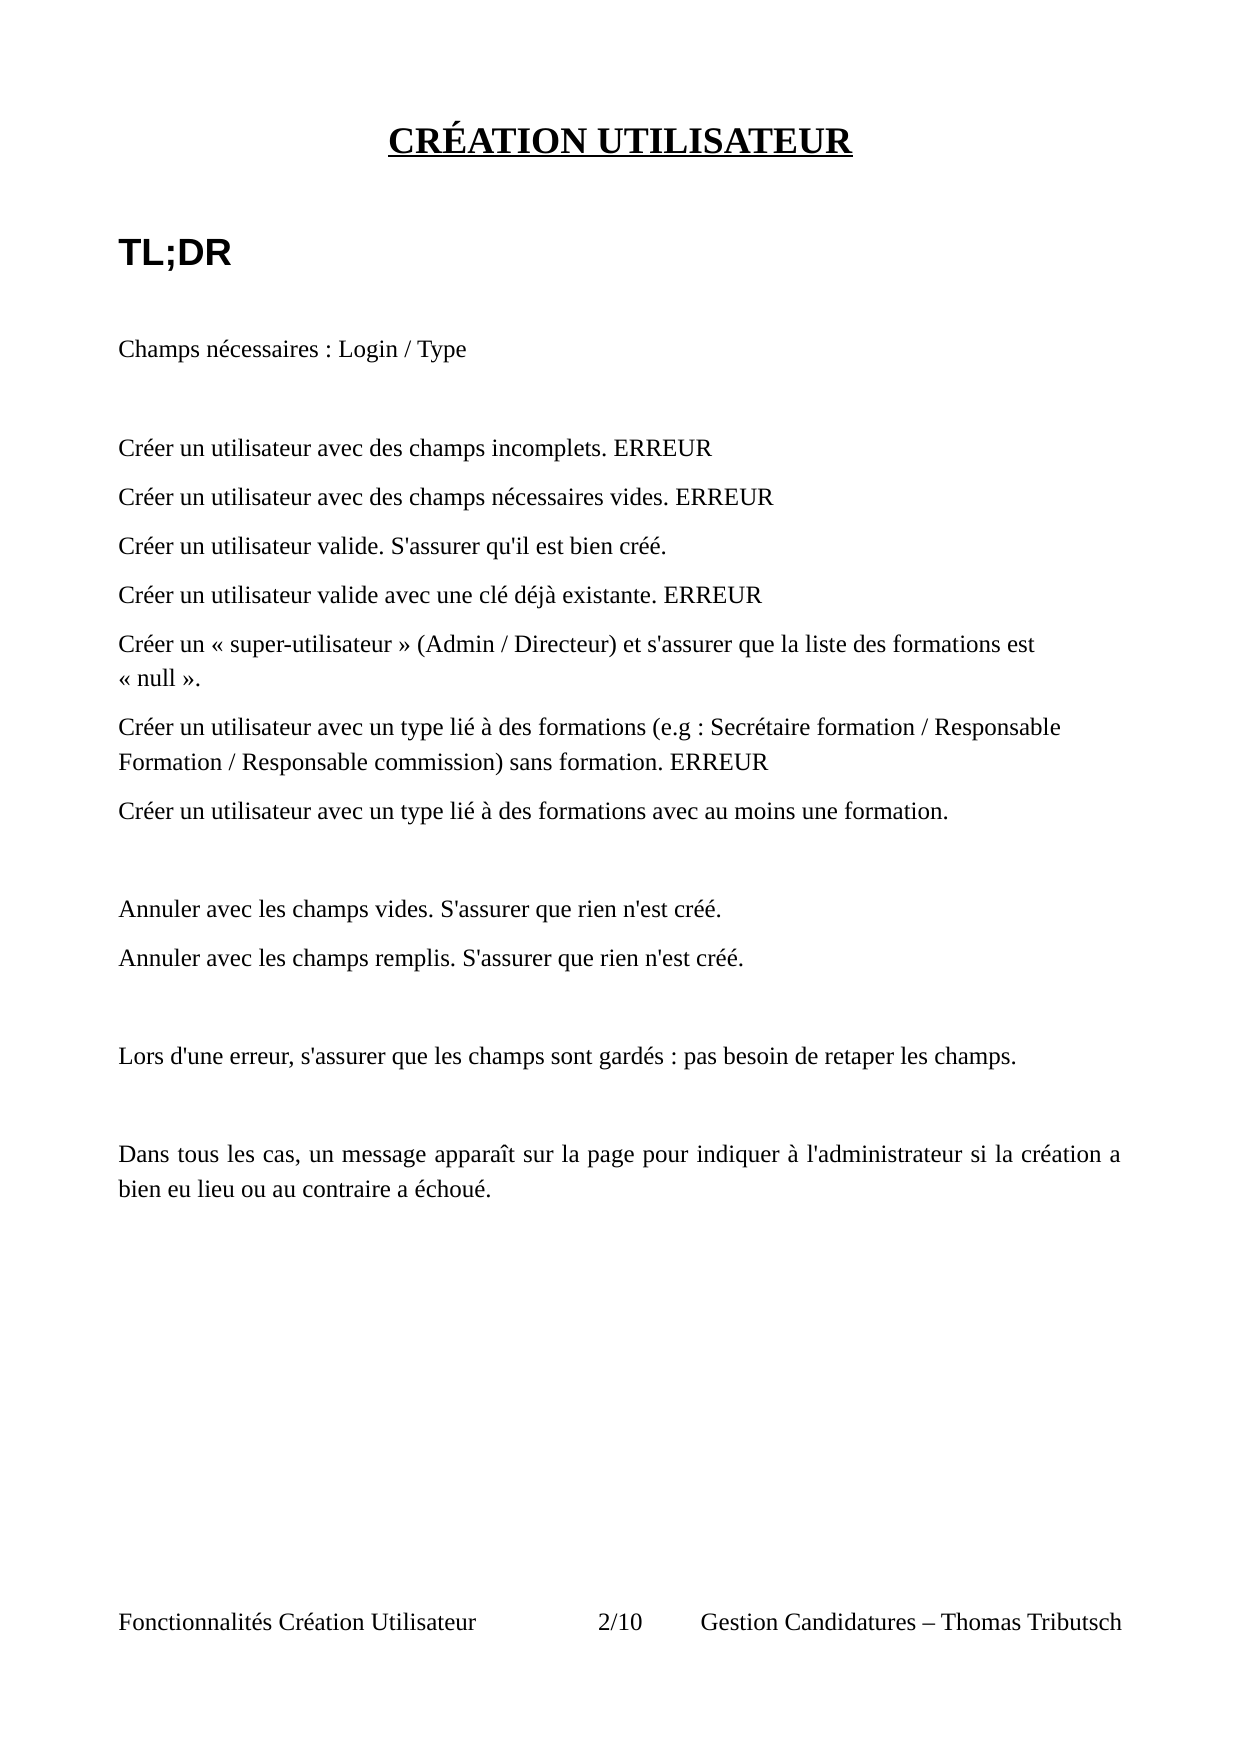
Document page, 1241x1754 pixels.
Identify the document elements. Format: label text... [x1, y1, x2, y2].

text Lors d'une erreur, s'assurer que les champs sont gardés : pas besoin de retaper les champs. [118, 1041, 1122, 1070]
subtitle TL;DR [118, 229, 1122, 273]
text Créer un utilisateur avec des champs nécessaires vides. ERREUR [118, 482, 1122, 511]
text Créer un utilisateur avec un type lié à des formations avec au moins une formation. [118, 796, 1122, 825]
text Créer un « super-utilisateur » (Admin / Directeur) et s'assurer que la liste des formations est « null ». [118, 629, 1122, 692]
text Dans tous les cas, un message apparaît sur la page pour indiquer à l'administrateur si la création a bien eu lieu ou au contraire a échoué. [118, 1139, 1122, 1203]
text Annuler avec les champs vides. S'assurer que rien n'est créé. [118, 894, 1122, 923]
text CRÉATION UTILISATEUR [118, 118, 1122, 161]
text Annuler avec les champs remplis. S'assurer que rien n'est créé. [118, 943, 1122, 972]
text Créer un utilisateur avec des champs incomplets. ERREUR [118, 433, 1122, 461]
text Créer un utilisateur avec un type lié à des formations (e.g : Secrétaire formation / Responsable Formation / Responsable commission) sans formation. ERREUR [118, 712, 1122, 776]
text Créer un utilisateur valide avec une clé déjà existante. ERREUR [118, 580, 1122, 609]
text Champs nécessaires : Login / Type [118, 334, 1122, 363]
text Créer un utilisateur valide. S'assurer qu'il est bien créé. [118, 531, 1122, 559]
